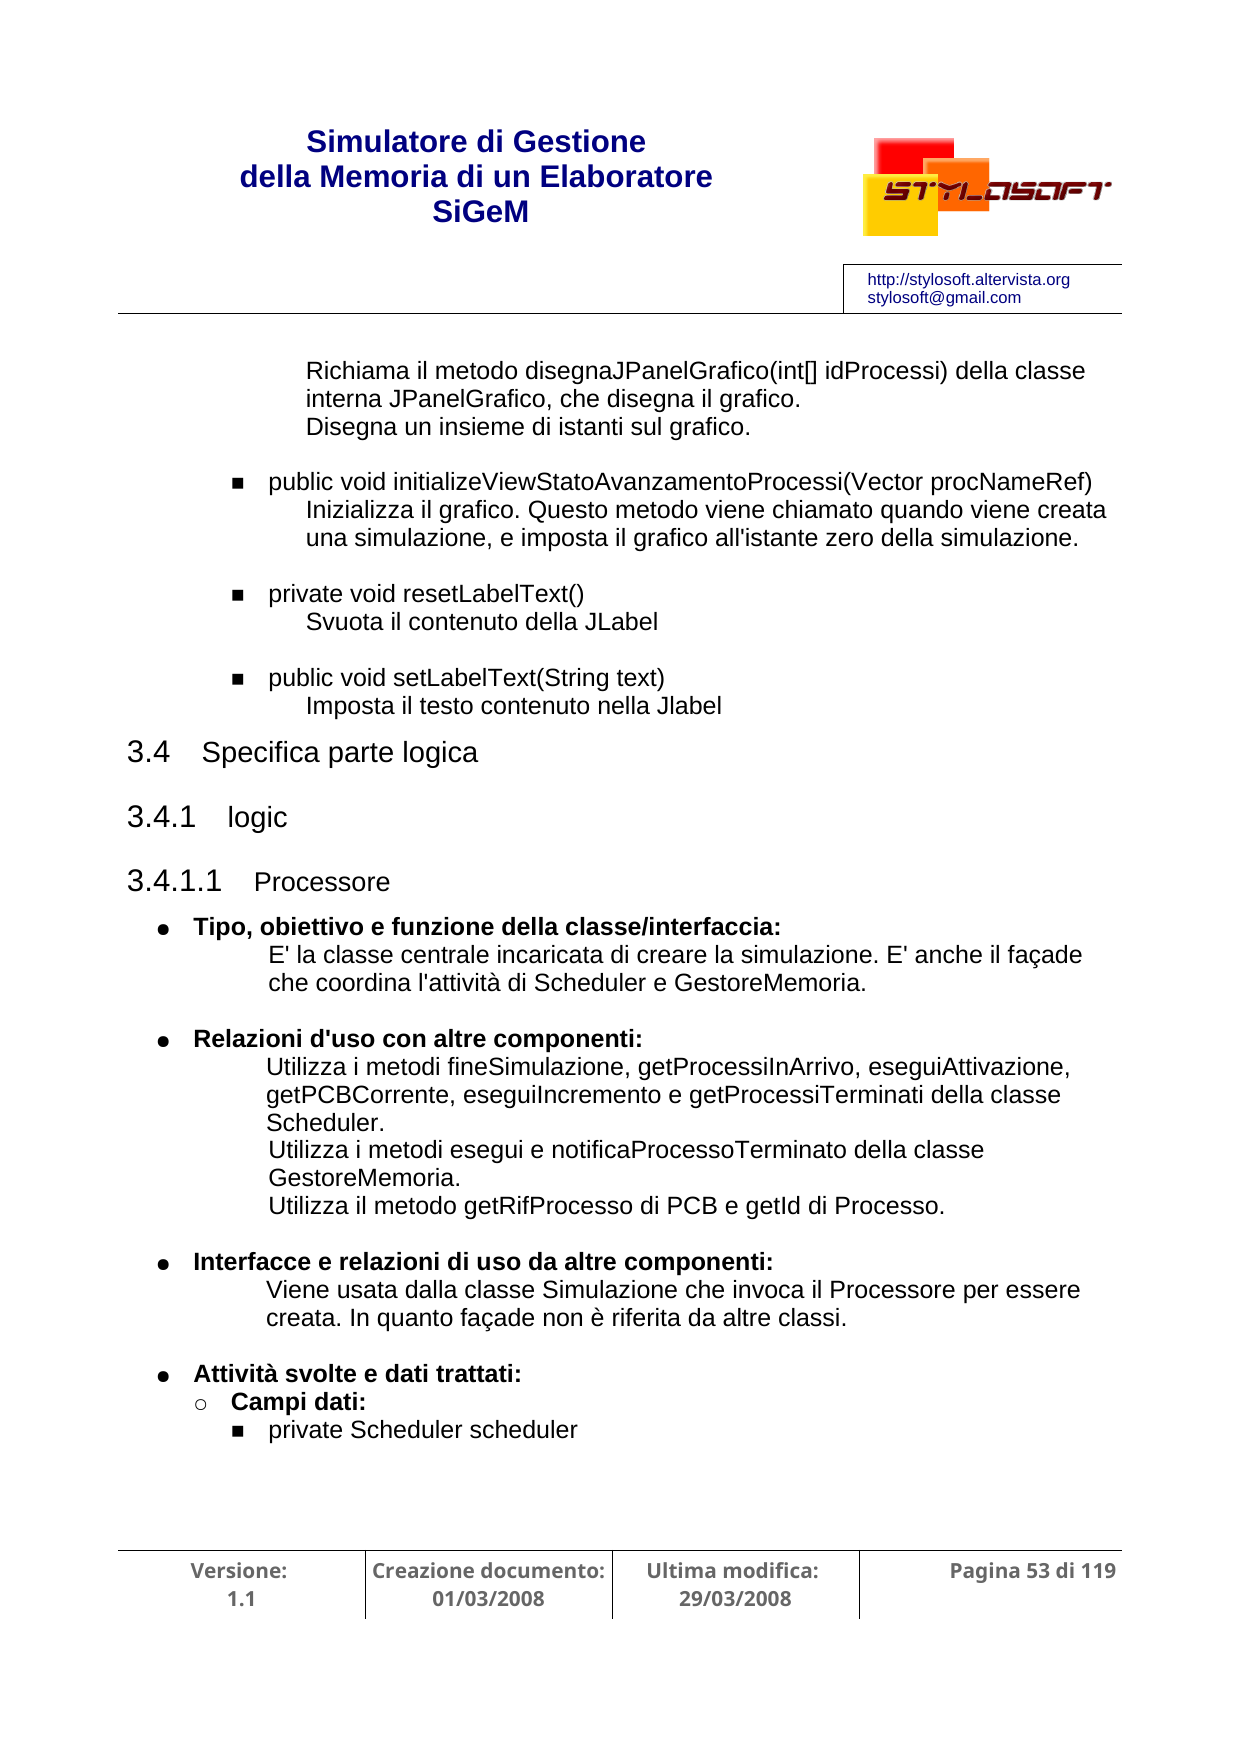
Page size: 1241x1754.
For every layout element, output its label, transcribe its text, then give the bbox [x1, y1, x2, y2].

list Campi dati: [193, 1302, 1122, 1330]
list Utilizza il metodo getRifProcesso di PCB e getId di Processo. [231, 1107, 1122, 1134]
subtitle Processore [118, 778, 1122, 813]
list public void initializeViewStatoAvanzamentoProcessi(Vector procNameRef) [231, 412, 1122, 440]
list Disegna un insieme di istanti sul grafico. [268, 357, 1122, 384]
list Attività svolte e dati trattati: [156, 1274, 1122, 1302]
list E' la classe centrale incaricata di creare la simulazione. E' anche il façade che coordina l'attività di Scheduler e GestoreMemoria. [231, 855, 1122, 911]
text Campo dati che specifica lo scheduler da utilizzare per l'ordinamento dei processi. [118, 1358, 1122, 1414]
list Relazioni d'uso con altre componenti: [156, 939, 1122, 967]
list private GestoreMemoria gestoreMemoria [231, 1442, 1122, 1469]
subtitle logic [118, 713, 1122, 748]
list private void resetLabelText() [231, 524, 1122, 552]
list Svuota il contenuto della JLabel [268, 552, 1122, 580]
list public void setLabelText(String text) [231, 608, 1122, 636]
list Inizializza il grafico. Questo metodo viene chiamato quando viene creata una simulazione, e imposta il grafico all'istante zero della simulazione. [268, 440, 1122, 496]
list private Scheduler scheduler [231, 1330, 1122, 1358]
list Imposta il testo contenuto nella Jlabel [268, 636, 1122, 664]
subtitle Specifica parte logica [118, 664, 1122, 698]
list Utilizza i metodi fineSimulazione, getProcessiInArrivo, eseguiAttivazione, getPCBCorrente, eseguiIncremento e getProcessiTerminati della classe Scheduler. [156, 967, 1122, 1051]
list Viene usata dalla classe Simulazione che invoca il Processore per essere creata. In quanto façade non è riferita da altre classi. [156, 1190, 1122, 1246]
list Utilizza i metodi esegui e notificaProcessoTerminato della classe GestoreMemoria. [231, 1051, 1122, 1107]
list Tipo, obiettivo e funzione della classe/interfaccia: [156, 827, 1122, 855]
list Interfacce e relazioni di uso da altre componenti: [156, 1162, 1122, 1190]
picture [848, 123, 1117, 247]
